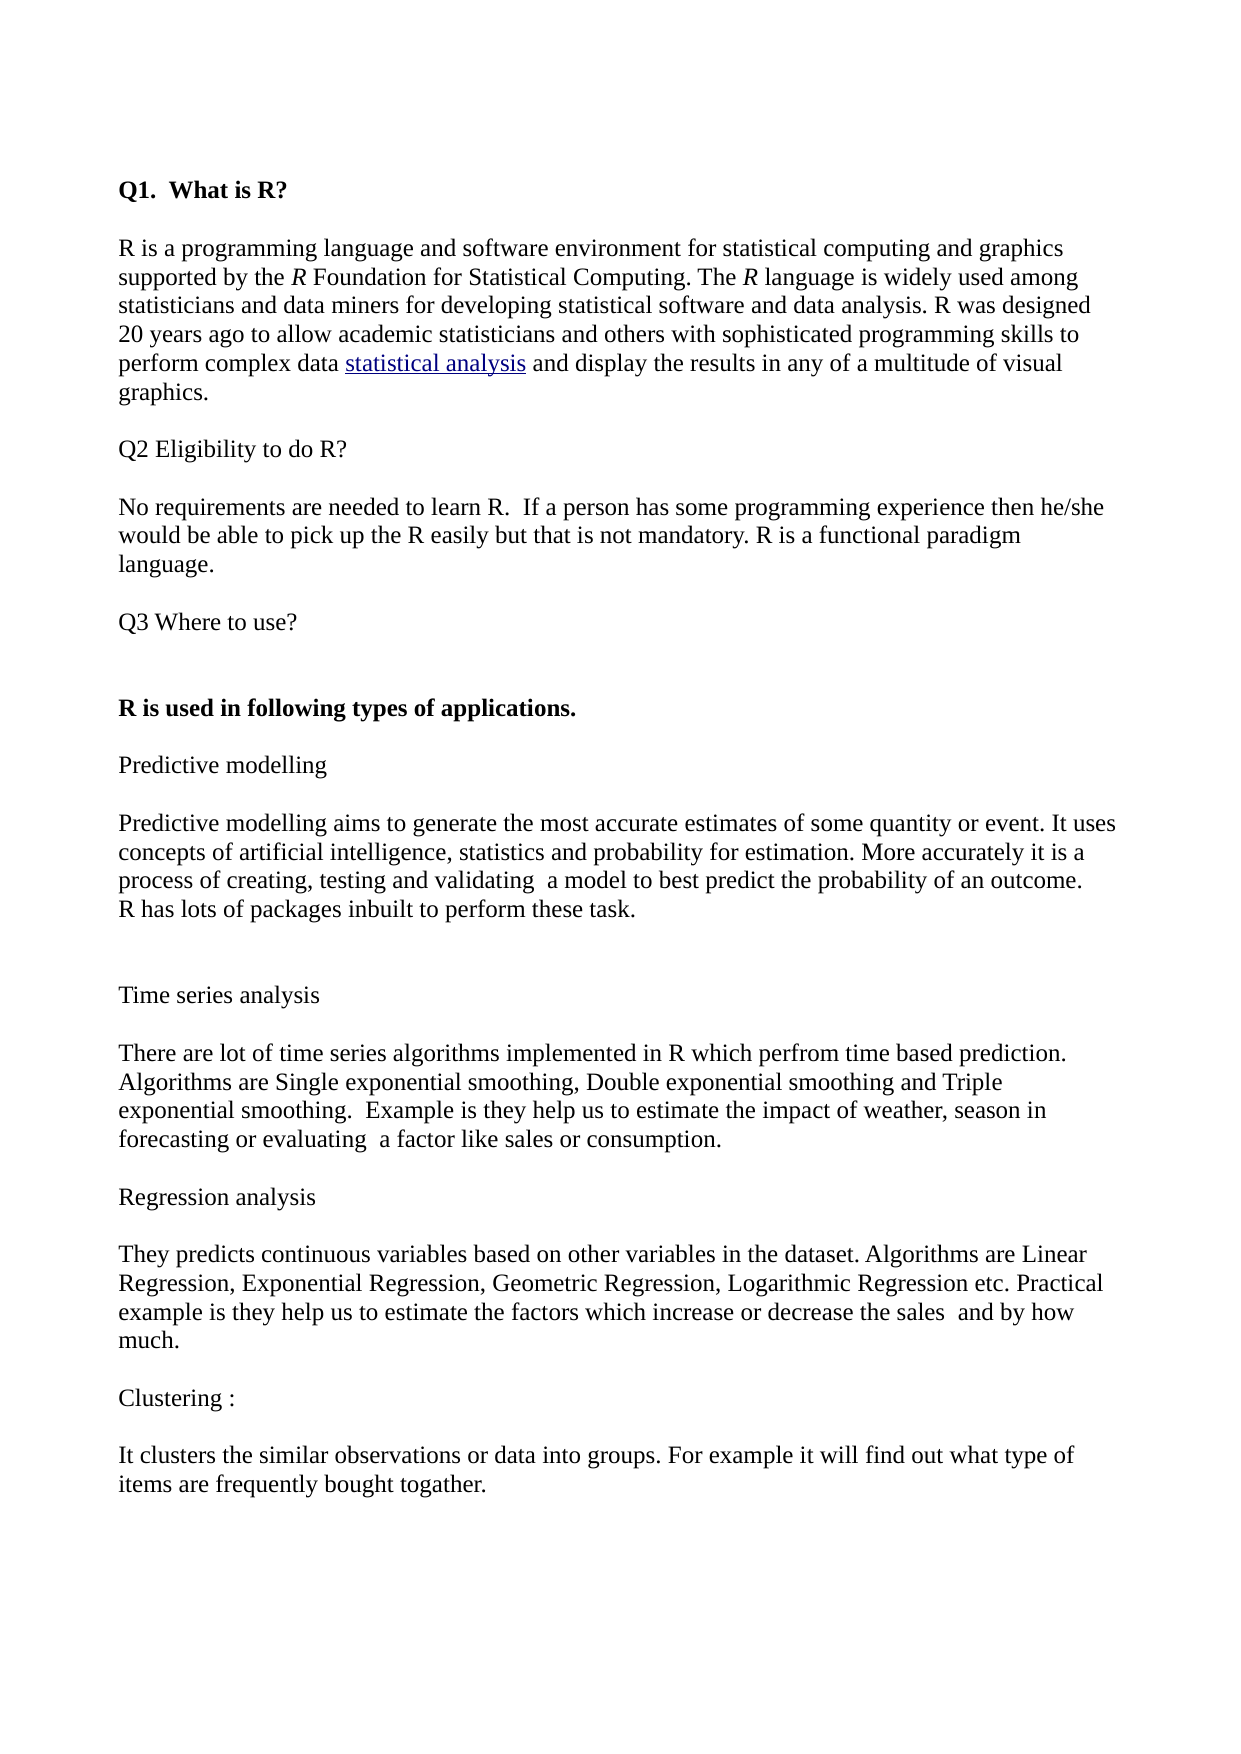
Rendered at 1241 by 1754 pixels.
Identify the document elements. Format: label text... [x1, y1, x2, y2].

text Q2 Eligibility to do R? [118, 434, 1122, 463]
text There are lot of time series algorithms implemented in R which perfrom time based prediction. Algorithms are Single exponential smoothing, Double exponential smoothing and Triple exponential smoothing. Example is they help us to estimate the impact of weather, season in forecasting or evaluating a factor like sales or consumption. [118, 1038, 1122, 1153]
text Predictive modelling aims to generate the most accurate estimates of some quantity or event. It uses concepts of artificial intelligence, statistics and probability for estimation. More accurately it is a process of creating, testing and validating a model to best predict the probability of an outcome. [118, 808, 1122, 894]
text Predictive modelling [118, 751, 1122, 779]
text No requirements are needed to learn R. If a person has some programming experience then he/she would be able to pick up the R easily but that is not mandatory. R is a functional paradigm language. [118, 492, 1122, 578]
text It clusters the similar observations or data into groups. For example it will find out what type of items are frequently bought togather. [118, 1441, 1122, 1498]
text Time series analysis [118, 981, 1122, 1009]
text They predicts continuous variables based on other variables in the dataset. Algorithms are Linear Regression, Exponential Regression, Geometric Regression, Logarithmic Regression etc. Practical example is they help us to estimate the factors which increase or decrease the sales and by how much. [118, 1239, 1122, 1354]
text Regression analysis [118, 1182, 1122, 1211]
text R has lots of packages inbuilt to perform these task. [118, 894, 1122, 923]
text Clustering : [118, 1383, 1122, 1412]
text Q1. What is R? [118, 176, 1122, 204]
text R is a programming language and software environment for statistical computing and graphics supported by the R Foundation for Statistical Computing. The R language is widely used among statisticians and data miners for developing statistical software and data analysis. R was designed 20 years ago to allow academic statisticians and others with sophisticated programming skills to perform complex data statistical analysis and display the results in any of a multitude of visual graphics. [118, 233, 1122, 406]
text R is used in following types of applications. [118, 693, 1122, 722]
text Q3 Where to use? [118, 607, 1122, 636]
